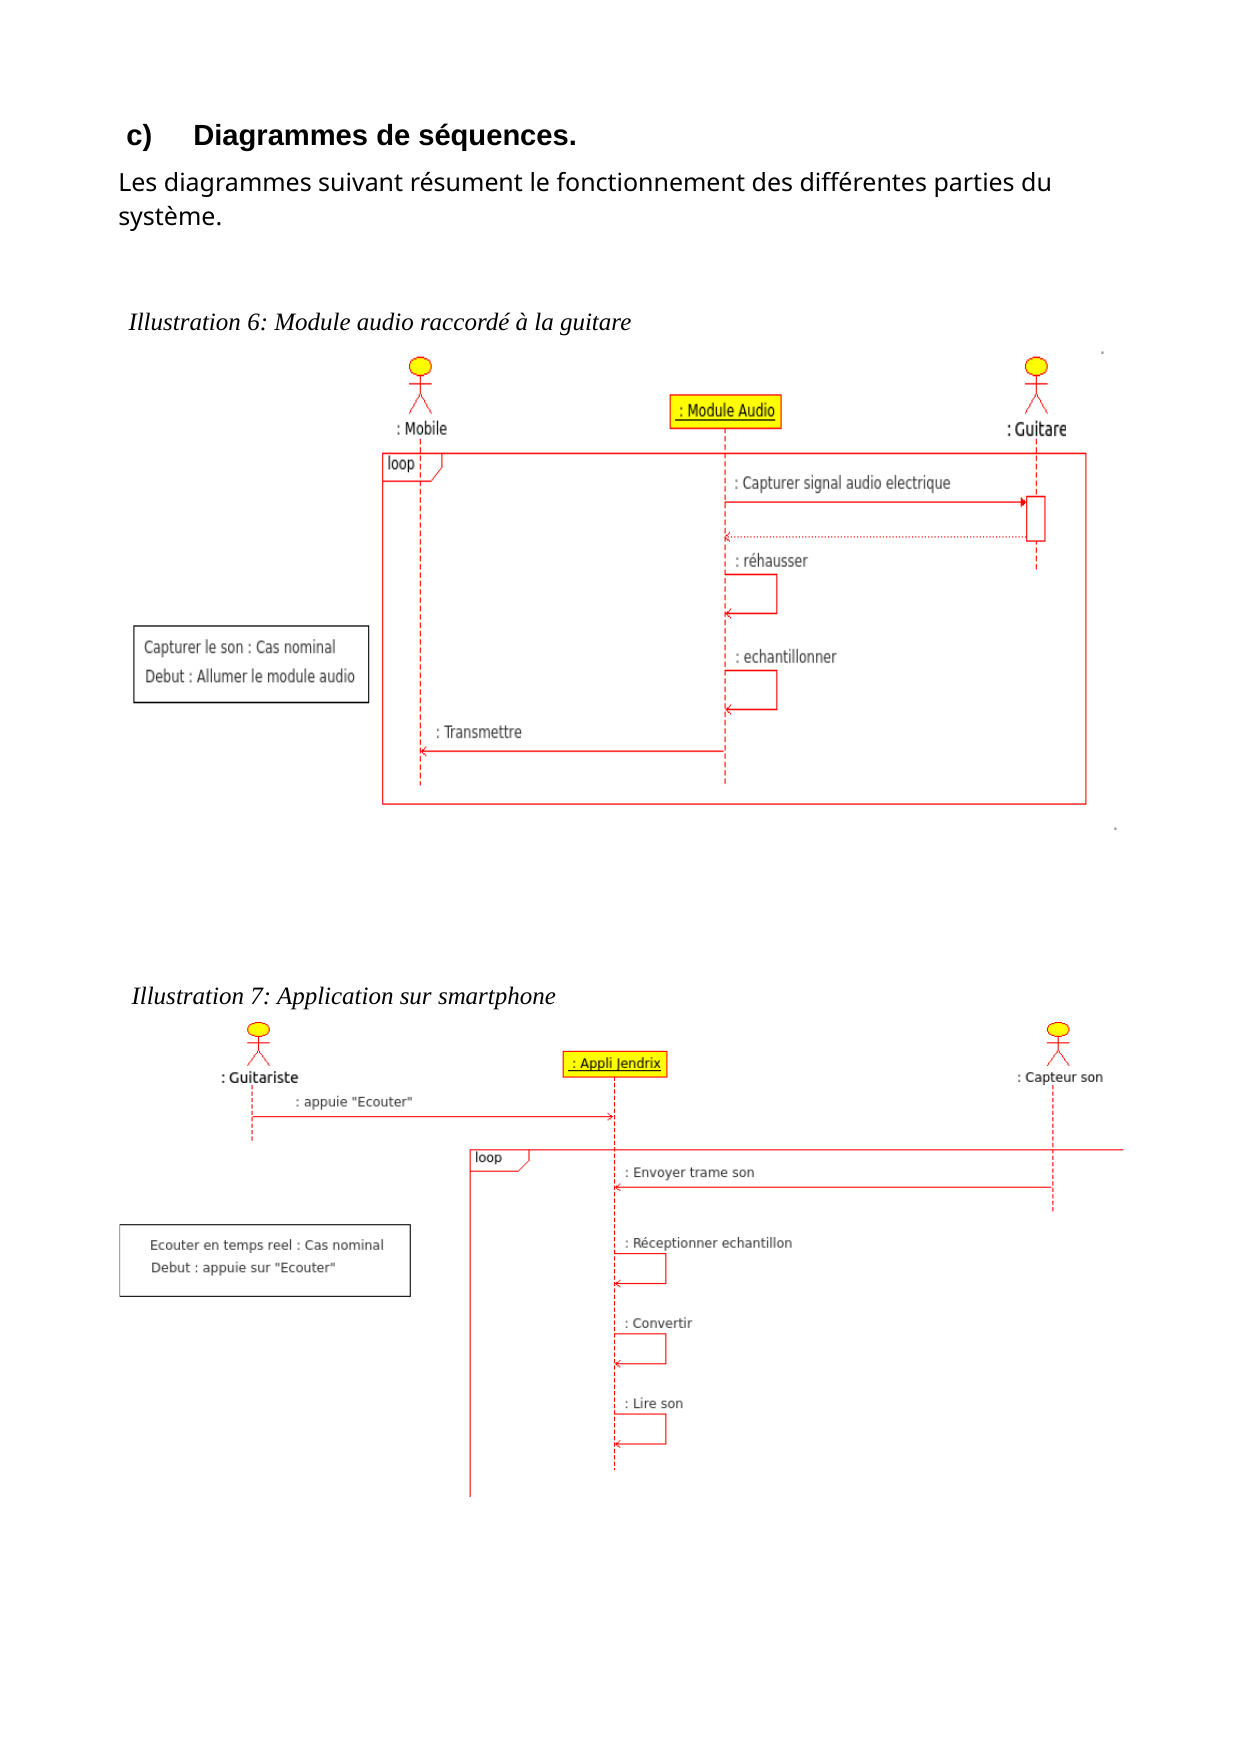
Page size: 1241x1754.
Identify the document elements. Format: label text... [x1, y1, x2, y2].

subtitle Diagrammes de séquences. [118, 118, 1122, 152]
picture [128, 336, 1122, 837]
text Les diagrammes suivant résument le fonctionnement des différentes parties du système. [118, 164, 1122, 232]
text Illustration 6: Module audio raccordé à la guitare [128, 307, 1132, 336]
text Illustration 7: Application sur smartphone [131, 981, 1135, 1010]
picture [119, 1022, 1124, 1497]
